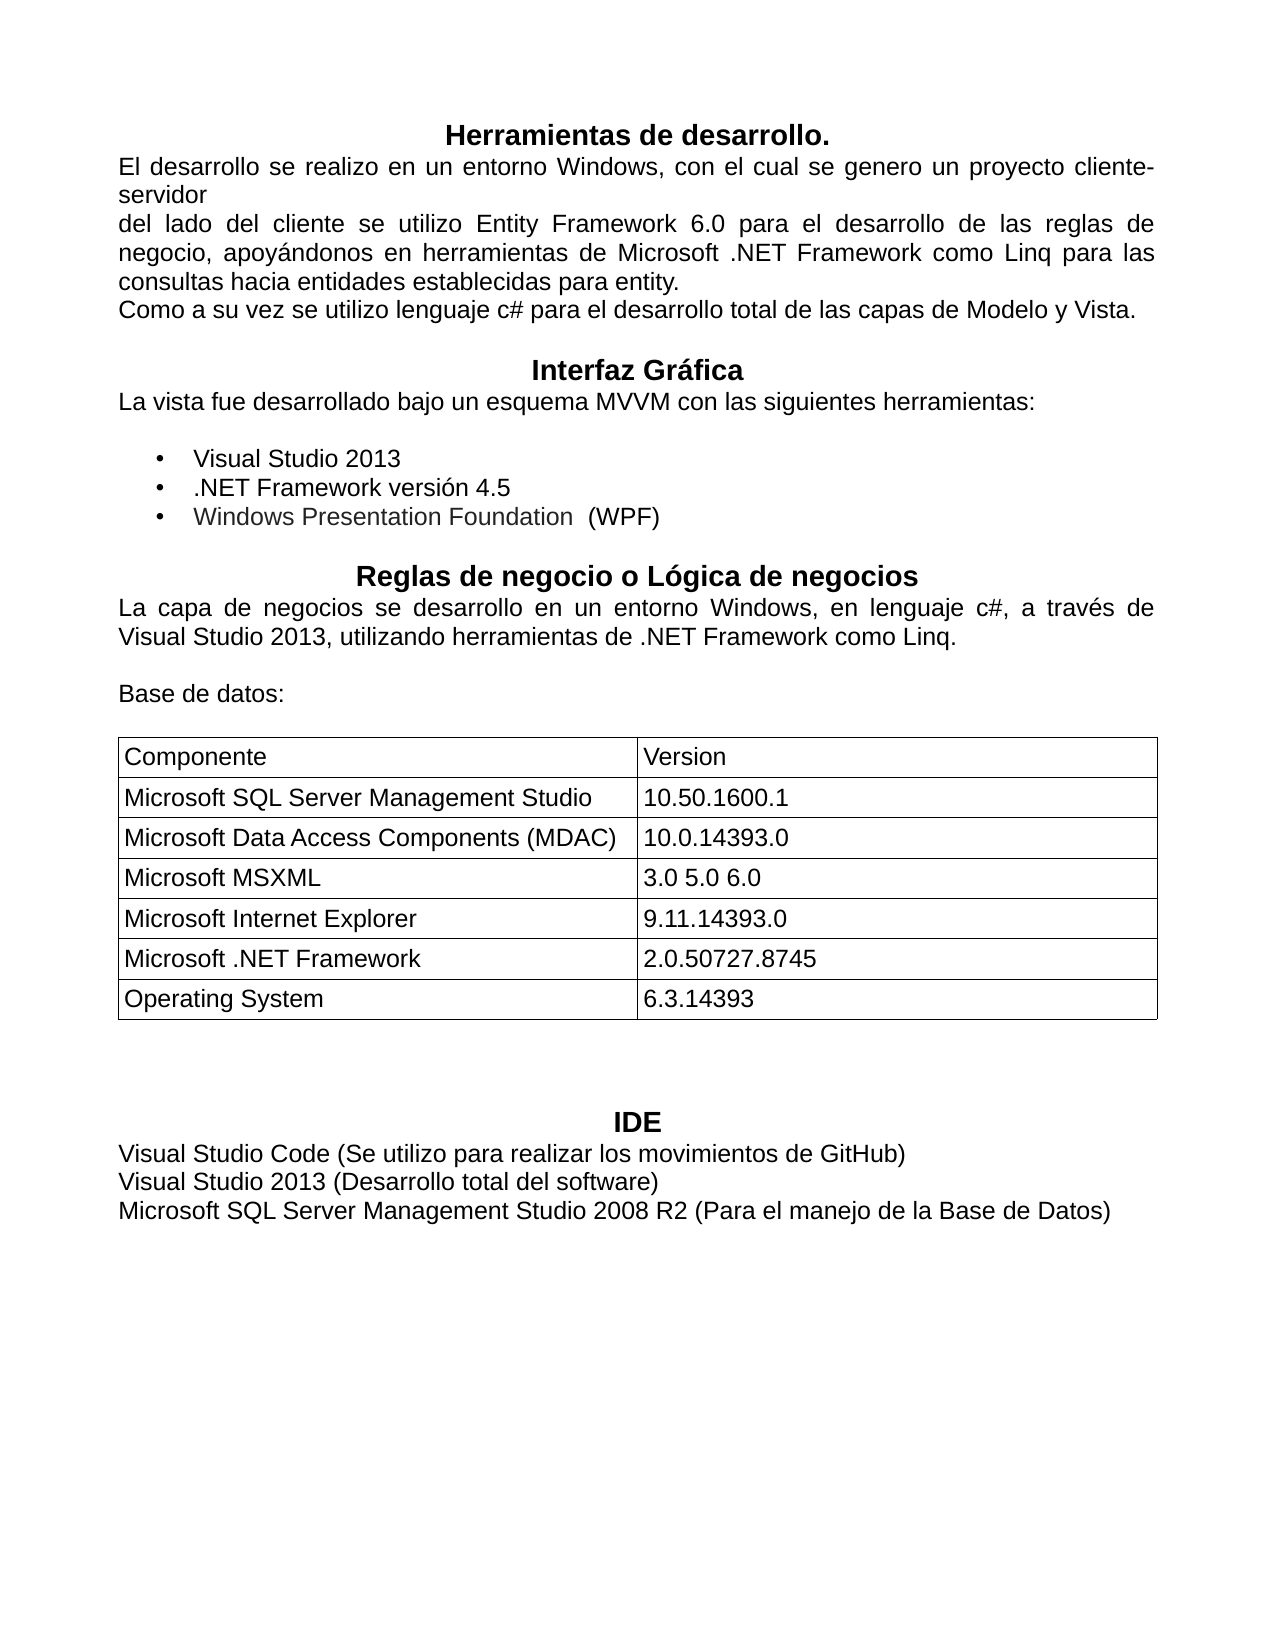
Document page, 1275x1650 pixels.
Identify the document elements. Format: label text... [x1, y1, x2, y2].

table_cell Microsoft MSXML [119, 859, 637, 898]
text La vista fue desarrollado bajo un esquema MVVM con las siguientes herramientas: [118, 386, 1157, 415]
text Visual Studio 2013 (Desarrollo total del software) [118, 1167, 1157, 1196]
text Interfaz Gráfica [118, 353, 1157, 386]
table_cell 3.0 5.0 6.0 [638, 859, 1157, 898]
list Windows Presentation Foundation (WPF) [156, 502, 1157, 531]
text El desarrollo se realizo en un entorno Windows, con el cual se genero un proyecto cliente-servidor [118, 152, 1157, 209]
text IDE [118, 1105, 1157, 1139]
table_cell 9.11.14393.0 [638, 899, 1157, 938]
text Reglas de negocio o Lógica de negocios [118, 559, 1157, 593]
text Base de datos: [118, 679, 1157, 708]
table_cell Microsoft Internet Explorer [119, 899, 637, 938]
table_cell 2.0.50727.8745 [638, 939, 1157, 978]
text Como a su vez se utilizo lenguaje c# para el desarrollo total de las capas de Modelo y Vista. [118, 295, 1157, 324]
table_cell 10.50.1600.1 [638, 778, 1157, 817]
table_header Version [638, 738, 1157, 777]
table_cell Operating System [119, 980, 637, 1019]
text Herramientas de desarrollo. [118, 118, 1157, 152]
table_cell Microsoft SQL Server Management Studio [119, 778, 637, 817]
table_cell 6.3.14393 [638, 980, 1157, 1019]
list .NET Framework versión 4.5 [156, 473, 1157, 502]
table_cell Microsoft .NET Framework [119, 939, 637, 978]
table_header Componente [119, 738, 637, 777]
text Visual Studio Code (Se utilizo para realizar los movimientos de GitHub) [118, 1139, 1157, 1167]
text La capa de negocios se desarrollo en un entorno Windows, en lenguaje c#, a través de Visual Studio 2013, utilizando herramientas de .NET Framework como Linq. [118, 593, 1157, 650]
text del lado del cliente se utilizo Entity Framework 6.0 para el desarrollo de las reglas de negocio, apoyándonos en herramientas de Microsoft .NET Framework como Linq para las consultas hacia entidades establecidas para entity. [118, 209, 1157, 295]
table_cell 10.0.14393.0 [638, 818, 1157, 857]
table_cell Microsoft Data Access Components (MDAC) [119, 818, 637, 857]
text Microsoft SQL Server Management Studio 2008 R2 (Para el manejo de la Base de Datos) [118, 1196, 1157, 1225]
list Visual Studio 2013 [156, 444, 1157, 473]
